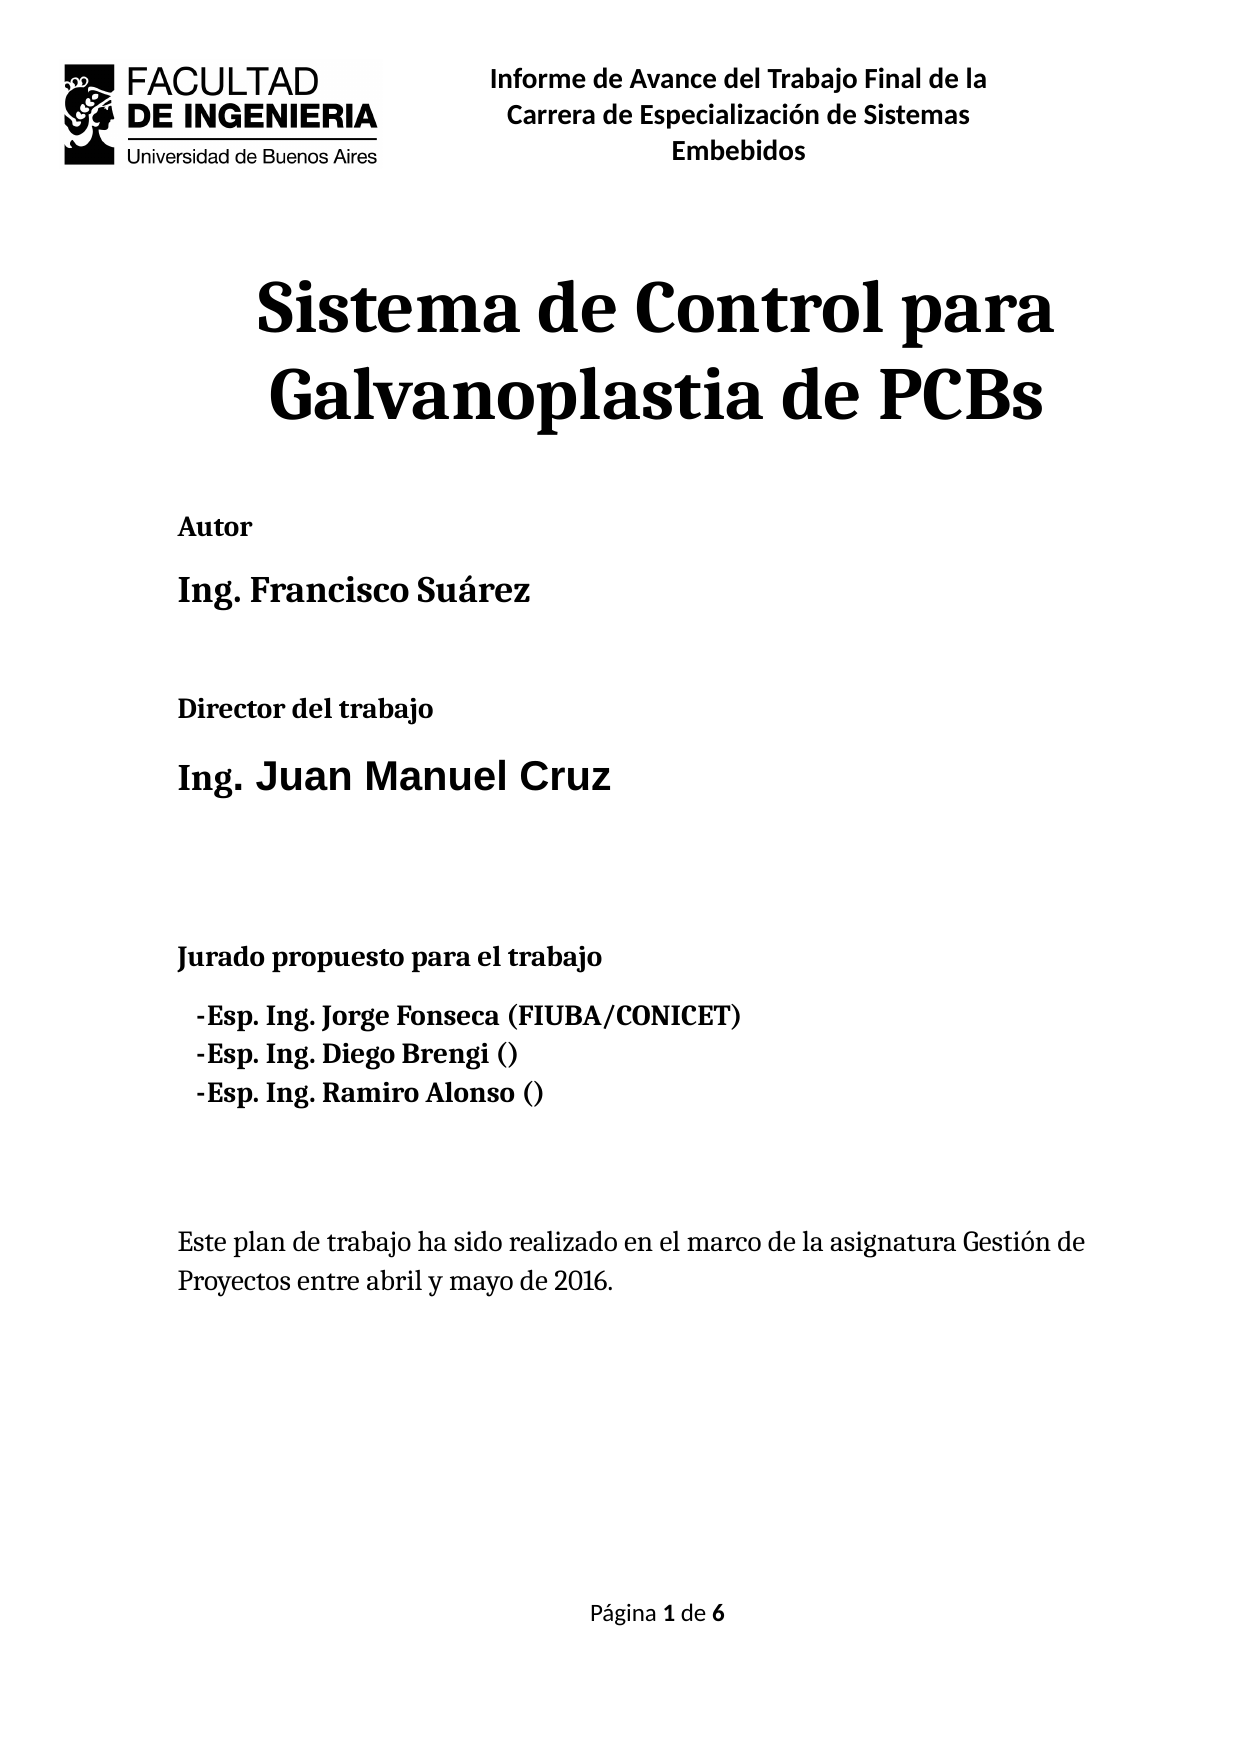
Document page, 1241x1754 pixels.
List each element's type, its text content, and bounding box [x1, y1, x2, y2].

title Sistema de Control para Galvanoplastia de PCBs [177, 265, 1137, 438]
text Ing. Juan Manuel Cruz [177, 752, 1137, 800]
text Este plan de trabajo ha sido realizado en el marco de la asignatura Gestión de Proyectos entre abril y mayo de 2016. [177, 1225, 1137, 1297]
text Autor [177, 510, 1137, 543]
text Jurado propuesto para el trabajo [177, 940, 1137, 973]
list Esp. Ing. Ramiro Alonso () [158, 1076, 1137, 1110]
text Director del trabajo [177, 692, 1137, 726]
text Ing. Francisco Suárez [177, 569, 1137, 612]
list Esp. Ing. Jorge Fonseca (FIUBA/CONICET) [158, 999, 1137, 1033]
list Esp. Ing. Diego Brengi () [158, 1038, 1137, 1071]
picture [59, 59, 383, 169]
